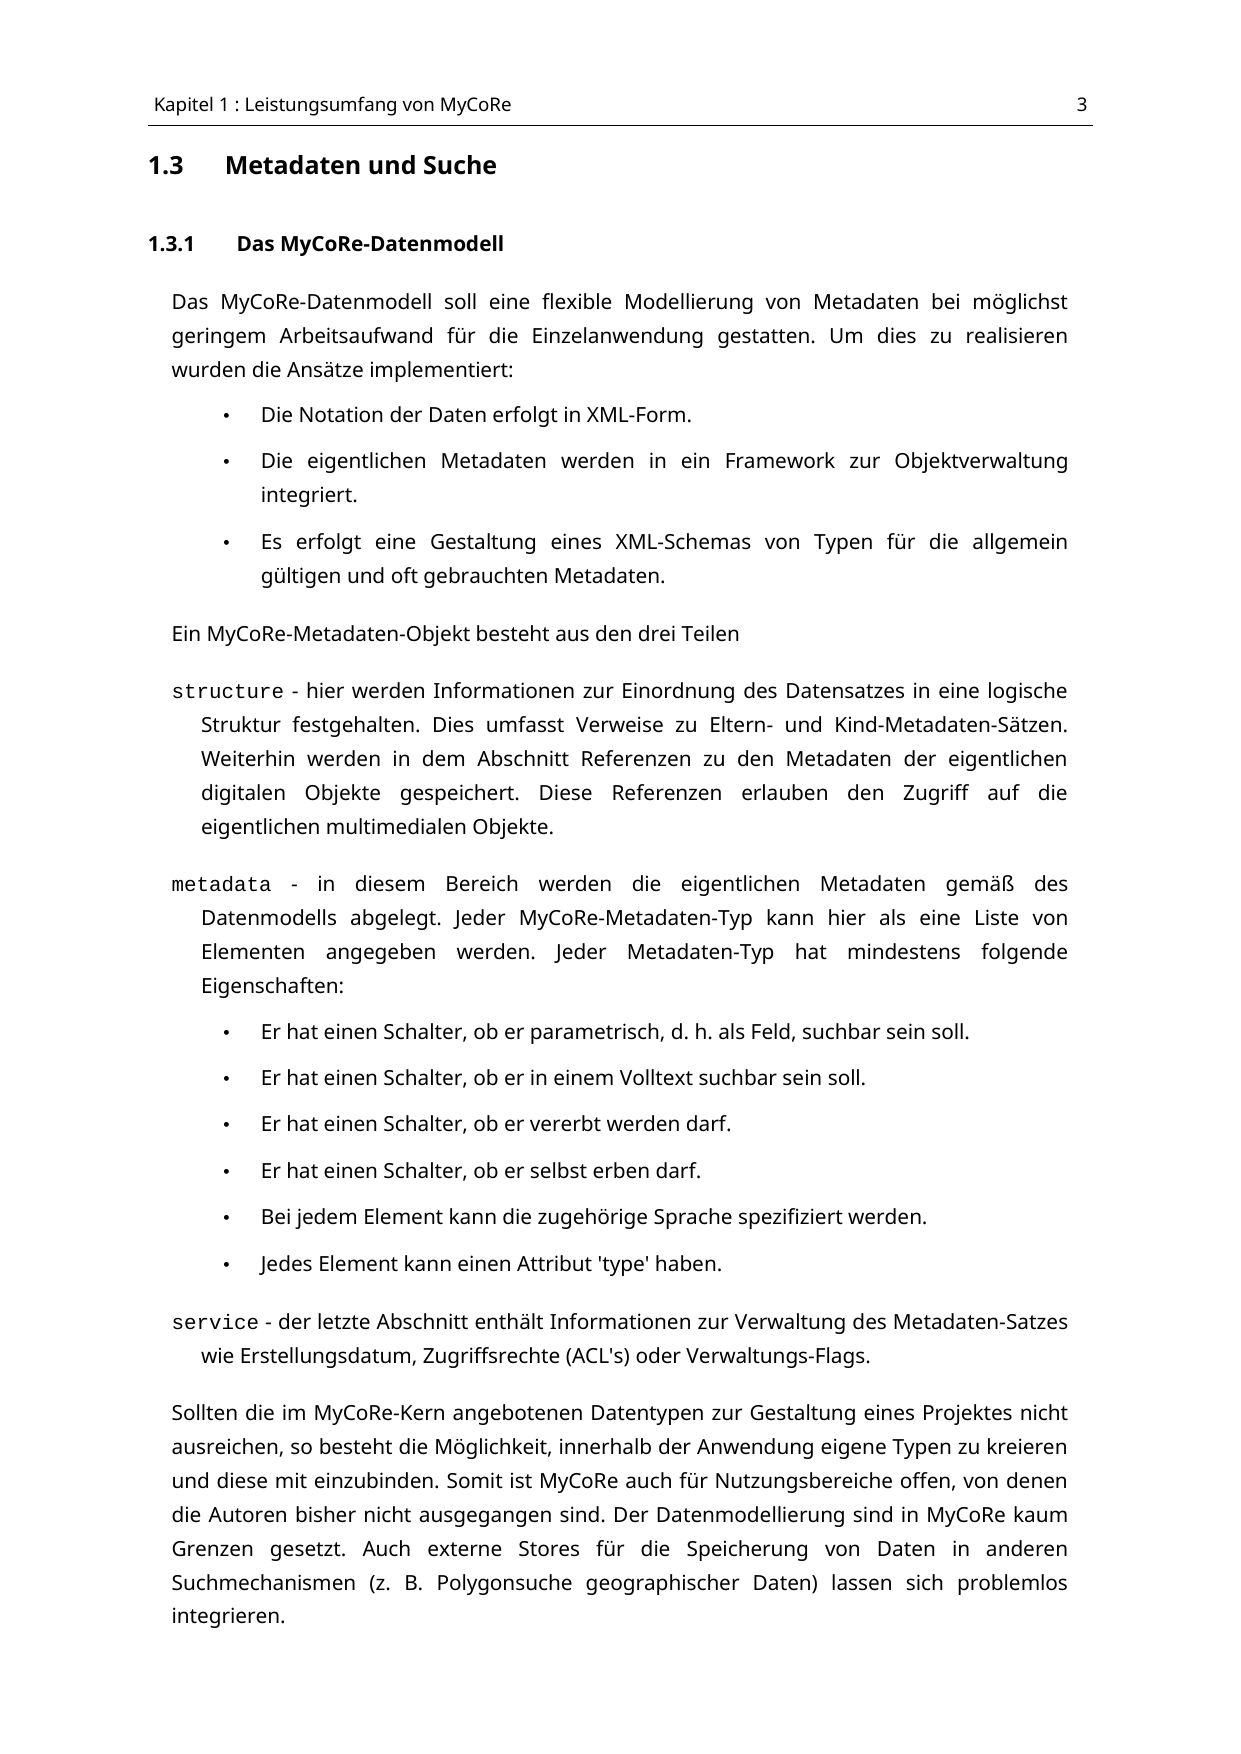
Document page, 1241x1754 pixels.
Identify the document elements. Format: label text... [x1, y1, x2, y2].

subtitle Metadaten und Suche [148, 148, 1092, 182]
list Es erfolgt eine Gestaltung eines XML-Schemas von Typen für die allgemein gültigen und oft gebrauchten Metadaten. [185, 527, 1069, 589]
text Ein MyCoRe-Metadaten-Objekt besteht aus den drei Teilen [171, 619, 1069, 647]
list service - der letzte Abschnitt enthält Informationen zur Verwaltung des Metadaten-Satzes wie Erstellungsdatum, Zugriffsrechte (ACL's) oder Verwaltungs-Flags. [171, 1307, 1069, 1369]
list Die Notation der Daten erfolgt in XML-Form. [185, 400, 1069, 428]
list Er hat einen Schalter, ob er parametrisch, d. h. als Feld, suchbar sein soll. [185, 1017, 1069, 1045]
list Die eigentlichen Metadaten werden in ein Framework zur Objektverwaltung integriert. [185, 447, 1069, 509]
list Er hat einen Schalter, ob er vererbt werden darf. [185, 1109, 1069, 1138]
subtitle Das MyCoRe-Datenmodell [148, 229, 1092, 258]
list Jedes Element kann einen Attribut 'type' haben. [185, 1249, 1069, 1277]
text Sollten die im MyCoRe-Kern angebotenen Datentypen zur Gestaltung eines Projektes nicht ausreichen, so besteht die Möglichkeit, innerhalb der Anwendung eigene Typen zu kreieren und diese mit einzubinden. Somit ist MyCoRe auch für Nutzungsbereiche offen, von denen die Autoren bisher nicht ausgegangen sind. Der Datenmodellierung sind in MyCoRe kaum Grenzen gesetzt. Auch externe Stores für die Speicherung von Daten in anderen Suchmechanismen (z. B. Polygonsuche geographischer Daten) lassen sich problemlos integrieren. [171, 1398, 1069, 1630]
list Er hat einen Schalter, ob er in einem Volltext suchbar sein soll. [185, 1063, 1069, 1091]
list Er hat einen Schalter, ob er selbst erben darf. [185, 1156, 1069, 1184]
list Bei jedem Element kann die zugehörige Sprache spezifiziert werden. [185, 1202, 1069, 1231]
list structure - hier werden Informationen zur Einordnung des Datensatzes in eine logische Struktur festgehalten. Dies umfasst Verweise zu Eltern- und Kind-Metadaten-Sätzen. Weiterhin werden in dem Abschnitt Referenzen zu den Metadaten der eigentlichen digitalen Objekte gespeichert. Diese Referenzen erlauben den Zugriff auf die eigentlichen multimedialen Objekte. [171, 676, 1069, 840]
list metadata - in diesem Bereich werden die eigentlichen Metadaten gemäß des Datenmodells abgelegt. Jeder MyCoRe-Metadaten-Typ kann hier als eine Liste von Elementen angegeben werden. Jeder Metadaten-Typ hat mindestens folgende Eigenschaften: [171, 869, 1069, 999]
text Das MyCoRe-Datenmodell soll eine flexible Modellierung von Metadaten bei möglichst geringem Arbeitsaufwand für die Einzelanwendung gestatten. Um dies zu realisieren wurden die Ansätze implementiert: [171, 287, 1069, 383]
